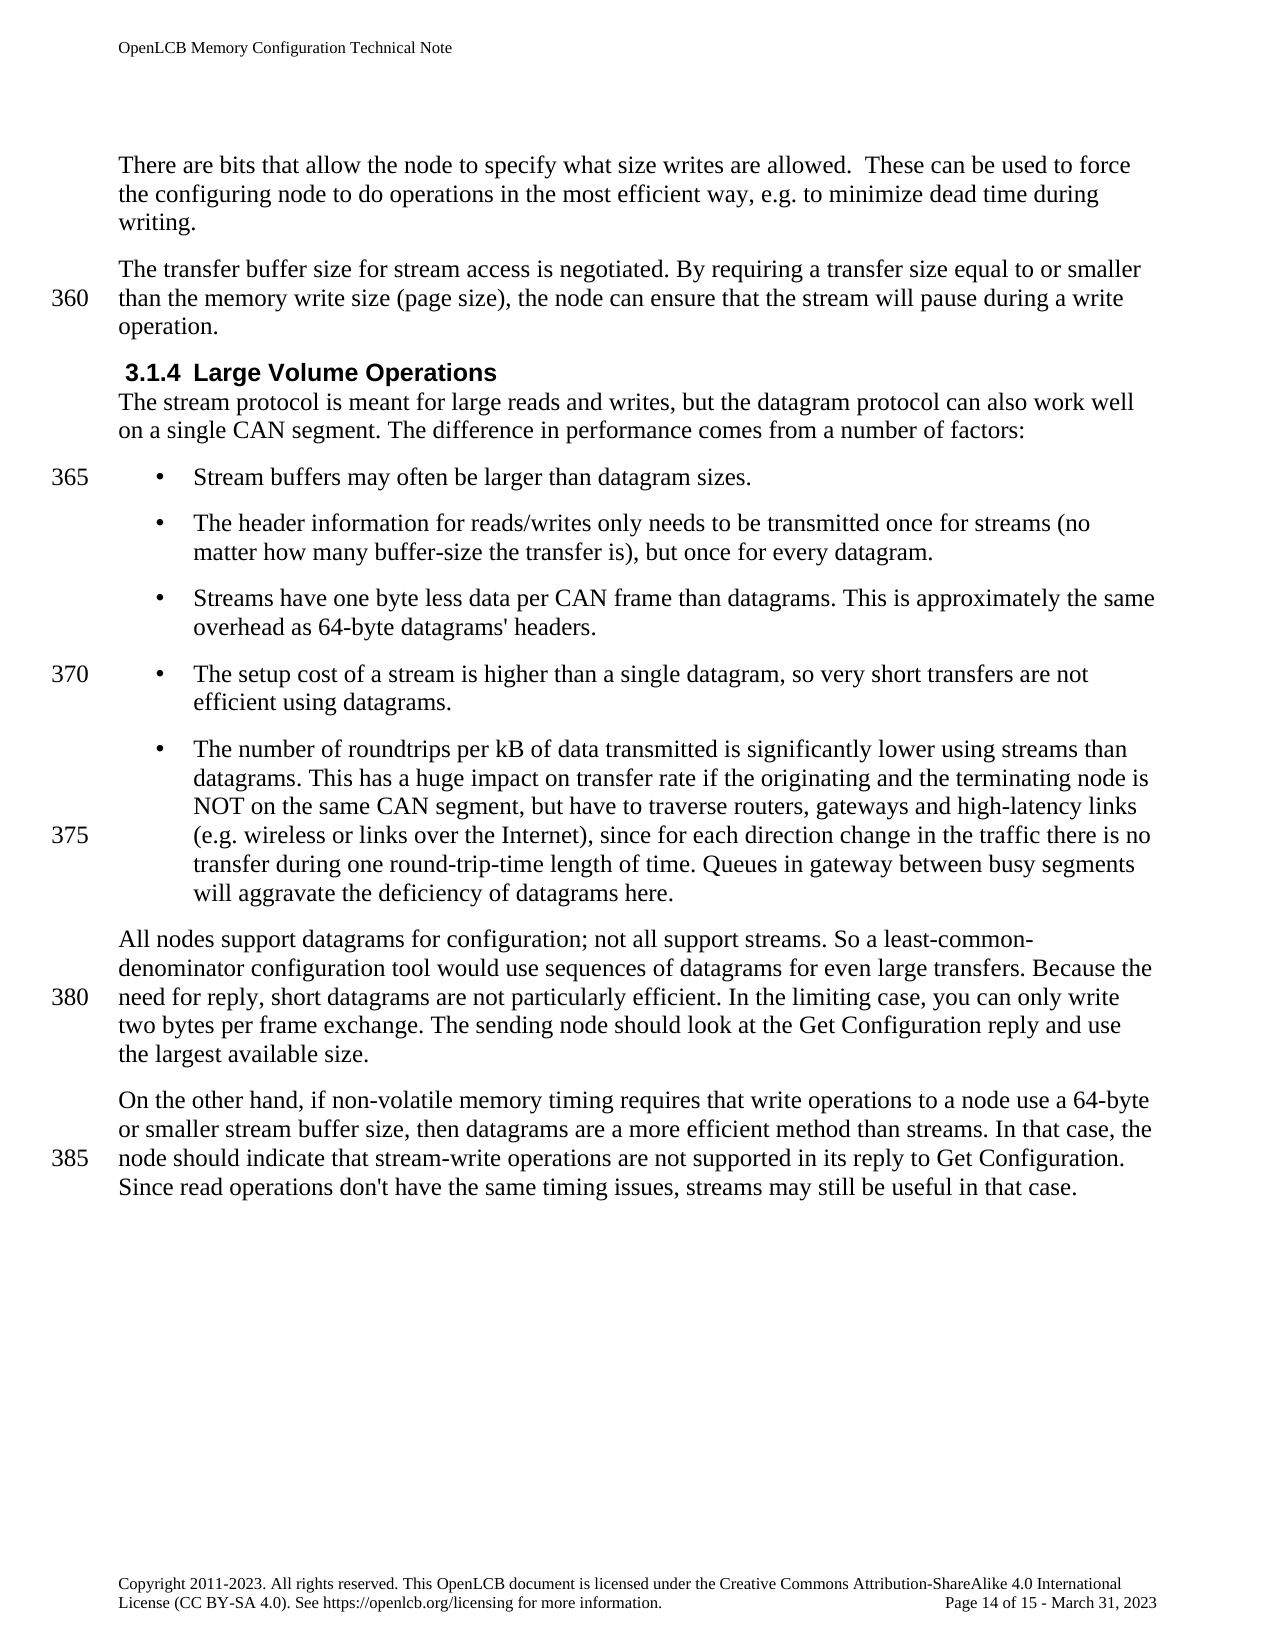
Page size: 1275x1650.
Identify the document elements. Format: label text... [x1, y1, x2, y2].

text On the other hand, if non-volatile memory timing requires that write operations to a node use a 64-byte or smaller stream buffer size, then datagrams are a more efficient method than streams. In that case, the node should indicate that stream-write operations are not supported in its reply to Get Configuration. Since read operations don't have the same timing issues, streams may still be useful in that case. [118, 1086, 1157, 1201]
list Stream buffers may often be larger than datagram sizes. [156, 462, 1157, 491]
text All nodes support datagrams for configuration; not all support streams. So a least-common-denominator configuration tool would use sequences of datagrams for even large transfers. Because the need for reply, short datagrams are not particularly efficient. In the limiting case, you can only write two bytes per frame exchange. The sending node should look at the Get Configuration reply and use the largest available size. [118, 924, 1157, 1068]
list The setup cost of a stream is higher than a single datagram, so very short transfers are not efficient using datagrams. [156, 659, 1157, 716]
list Streams have one byte less data per CAN frame than datagrams. This is approximately the same overhead as 64-byte datagrams' headers. [156, 583, 1157, 641]
text The stream protocol is meant for large reads and writes, but the datagram protocol can also work well on a single CAN segment. The difference in performance comes from a number of factors: [118, 387, 1157, 444]
list The header information for reads/writes only needs to be transmitted once for streams (no matter how many buffer-size the transfer is), but once for every datagram. [156, 508, 1157, 566]
text The transfer buffer size for stream access is negotiated. By requiring a transfer size equal to or smaller than the memory write size (page size), the node can ensure that the stream will pause during a write operation. [118, 254, 1157, 340]
subtitle Large Volume Operations [118, 358, 1157, 387]
text There are bits that allow the node to specify what size writes are allowed. These can be used to force the configuring node to do operations in the most efficient way, e.g. to minimize dead time during writing. [118, 150, 1157, 236]
list The number of roundtrips per kB of data transmitted is significantly lower using streams than datagrams. This has a huge impact on transfer rate if the originating and the terminating node is NOT on the same CAN segment, but have to traverse routers, gateways and high-latency links (e.g. wireless or links over the Internet), since for each direction change in the traffic there is no transfer during one round-trip-time length of time. Queues in gateway between busy segments will aggravate the deficiency of datagrams here. [156, 734, 1157, 906]
